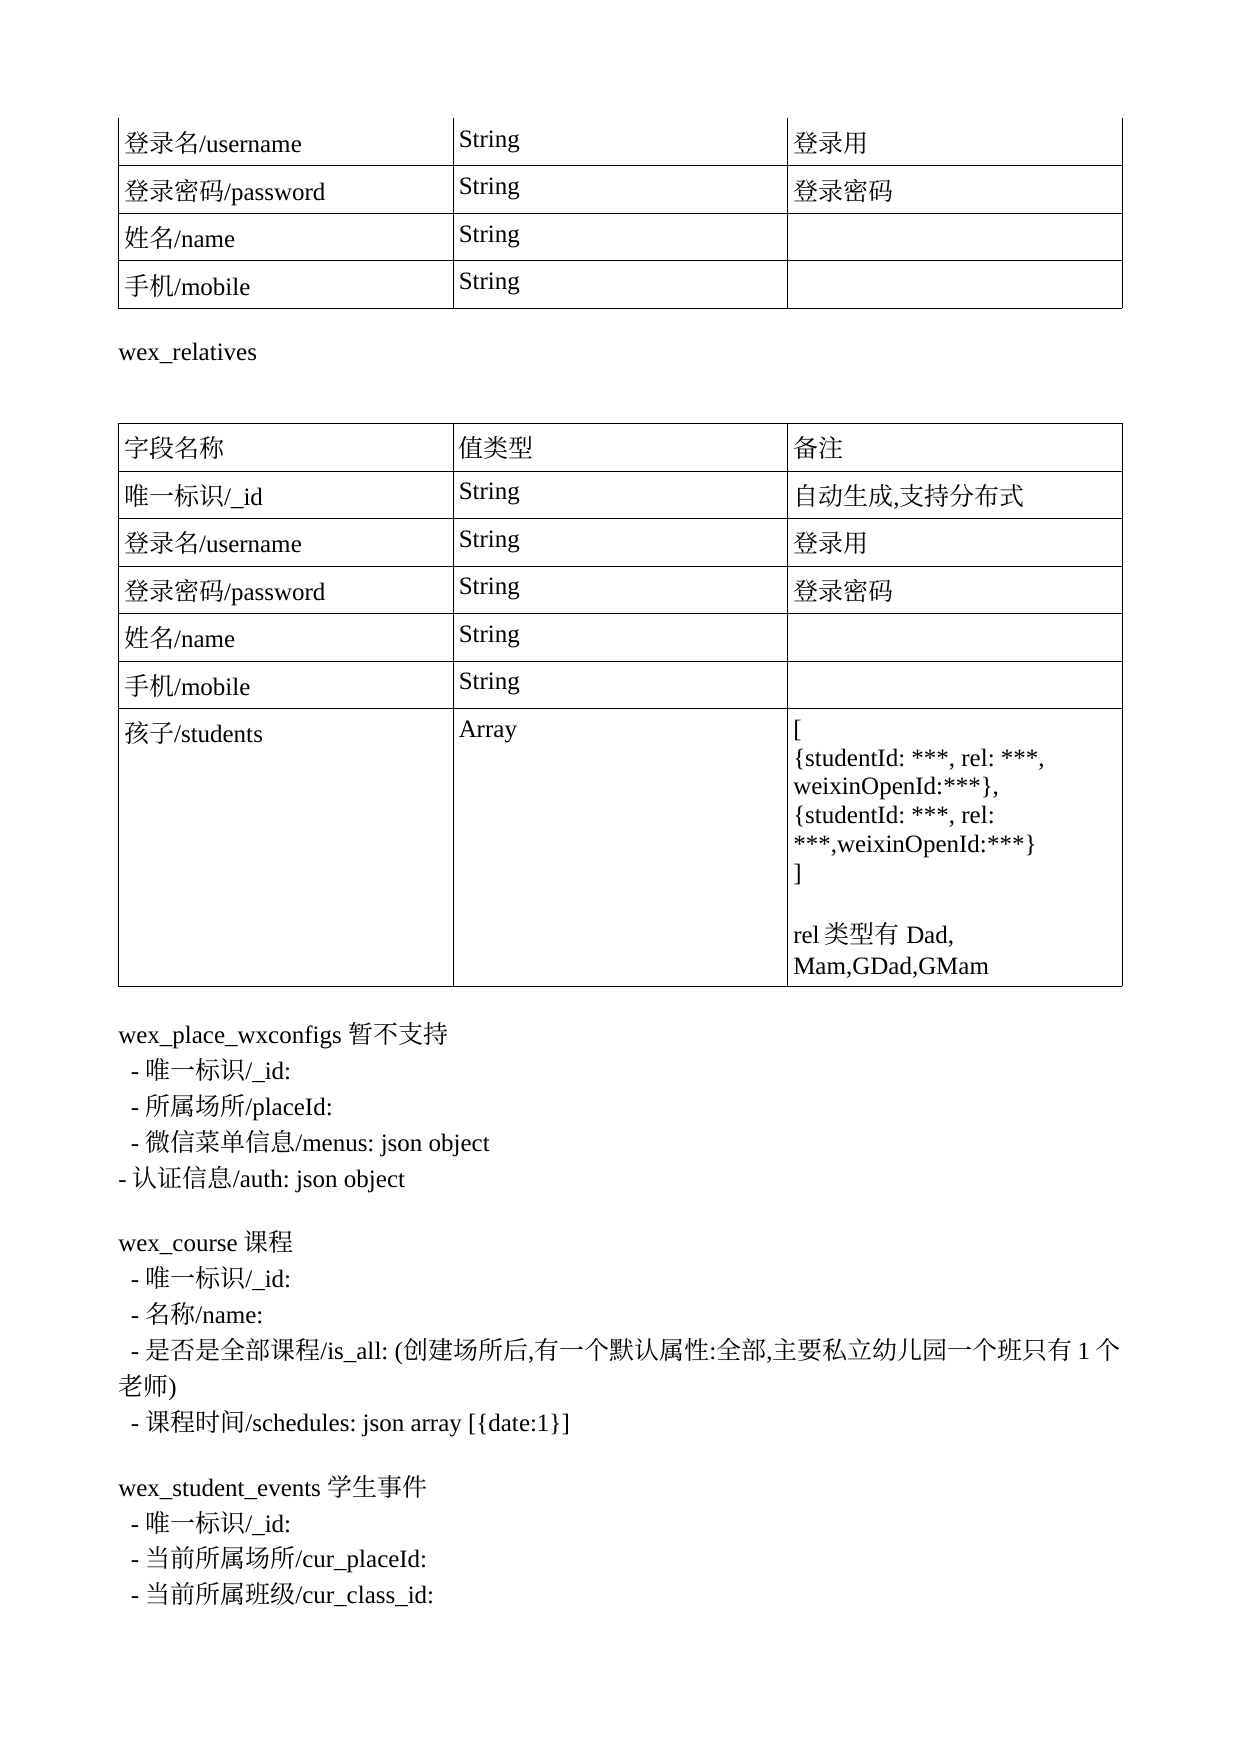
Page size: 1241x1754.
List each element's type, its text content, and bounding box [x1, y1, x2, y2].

table_cell [ {studentId: ***, rel: ***, weixinOpenId:***}, {studentId: ***, rel: ***,weixinOpenId:***} ] rel类型有 Dad, Mam,GDad,GMam [788, 709, 1122, 986]
text - 微信菜单信息/menus: json object [118, 1122, 1122, 1158]
text wex_place_wxconfigs 暂不支持 [118, 1014, 1122, 1050]
text - 课程时间/schedules: json array [{date:1}] [118, 1403, 1122, 1438]
table_cell String [454, 166, 787, 213]
table_cell String [454, 472, 787, 518]
table_cell 唯一标识/_id [119, 472, 453, 518]
text - 当前所属班级/cur_class_id: [118, 1575, 1122, 1611]
table_cell [788, 261, 1122, 308]
text wex_student_events 学生事件 [118, 1467, 1122, 1503]
text - 所属场所/placeId: [118, 1086, 1122, 1122]
table_cell 登录密码/password [119, 166, 453, 213]
table_cell 手机/mobile [119, 261, 453, 308]
table_cell [788, 662, 1122, 708]
table_cell 自动生成,支持分布式 [788, 472, 1122, 518]
table_cell String [454, 261, 787, 308]
table_cell 姓名/name [119, 214, 453, 260]
text - 是否是全部课程/is_all: (创建场所后,有一个默认属性:全部,主要私立幼儿园一个班只有1个老师) [118, 1331, 1122, 1403]
text - 名称/name: [118, 1295, 1122, 1331]
table_header 值类型 [454, 424, 787, 471]
text wex_course 课程 [118, 1223, 1122, 1259]
text - 唯一标识/_id: [118, 1259, 1122, 1295]
table_cell String [454, 118, 787, 165]
text - 唯一标识/_id: [118, 1503, 1122, 1539]
table_cell String [454, 614, 787, 661]
table_cell 手机/mobile [119, 662, 453, 708]
table_cell String [454, 214, 787, 260]
table_cell 登录名/username [119, 118, 453, 165]
table_cell [788, 214, 1122, 260]
table_cell String [454, 519, 787, 566]
table_cell 登录用 [788, 519, 1122, 566]
table_header 字段名称 [119, 424, 453, 471]
text - 当前所属场所/cur_placeId: [118, 1539, 1122, 1575]
text - 认证信息/auth: json object [118, 1158, 1122, 1194]
table_cell String [454, 567, 787, 613]
text wex_relatives [118, 337, 1122, 366]
table_cell 姓名/name [119, 614, 453, 661]
table_cell 登录密码/password [119, 567, 453, 613]
table_cell 登录密码 [788, 567, 1122, 613]
table_cell [788, 614, 1122, 661]
table_cell Array [454, 709, 787, 986]
table_cell 登录用 [788, 118, 1122, 165]
text - 唯一标识/_id: [118, 1050, 1122, 1086]
table_cell String [454, 662, 787, 708]
table_header 备注 [788, 424, 1122, 471]
table_cell 登录密码 [788, 166, 1122, 213]
table_cell 登录名/username [119, 519, 453, 566]
table_cell 孩子/students [119, 709, 453, 986]
